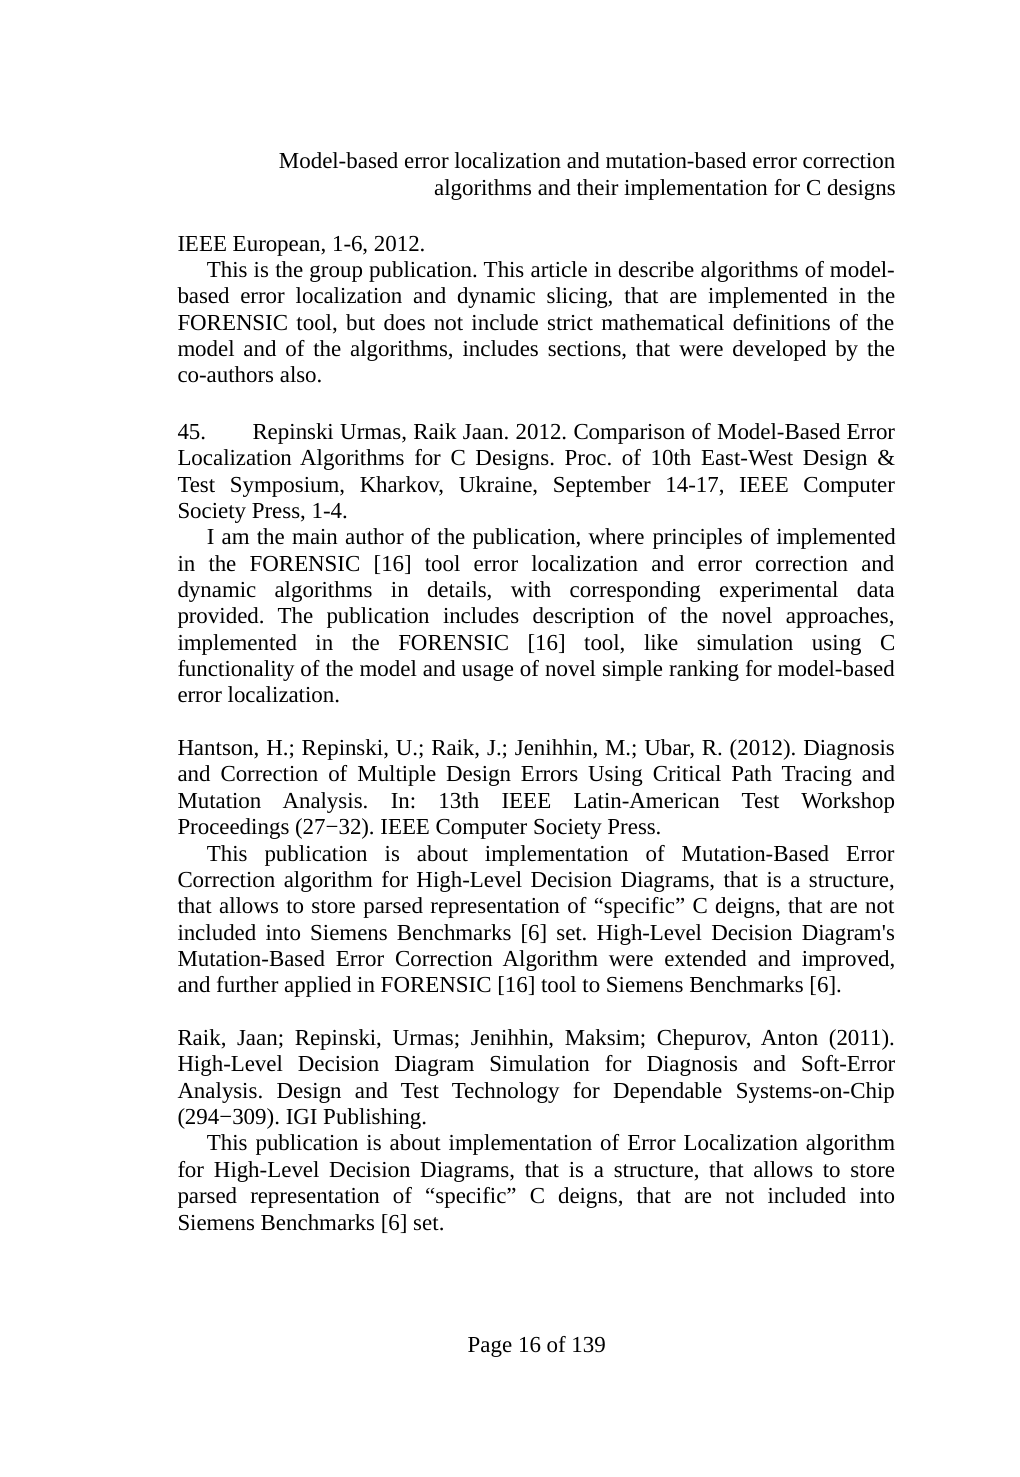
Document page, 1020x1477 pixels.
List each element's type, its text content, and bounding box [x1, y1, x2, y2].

text Hantson, H.; Repinski, U.; Raik, J.; Jenihhin, M.; Ubar, R. (2012). Diagnosis and Correction of Multiple Design Errors Using Critical Path Tracing and Mutation Analysis. In: 13th IEEE Latin-American Test Workshop Proceedings (27−32). IEEE Computer Society Press. [177, 734, 896, 839]
text 45. Repinski Urmas, Raik Jaan. 2012. Comparison of Model-Based Error Localization Algorithms for C Designs. Proc. of 10th East-West Design & Test Symposium, Kharkov, Ukraine, September 14-17, IEEE Computer Society Press, 1-4. [177, 418, 896, 523]
text This publication is about implementation of Mutation-Based Error Correction algorithm for High-Level Decision Diagrams, that is a structure, that allows to store parsed representation of “specific” C deigns, that are not included into Siemens Benchmarks [6] set. High-Level Decision Diagram's Mutation-Based Error Correction Algorithm were extended and improved, and further applied in FORENSIC [16] tool to Siemens Benchmarks [6]. [177, 839, 896, 998]
text This is the group publication. This article in describe algorithms of model-based error localization and dynamic slicing, that are implemented in the FORENSIC tool, but does not include strict mathematical definitions of the model and of the algorithms, includes sections, that were developed by the co-authors also. [177, 256, 896, 388]
text This publication is about implementation of Error Localization algorithm for High-Level Decision Diagrams, that is a structure, that allows to store parsed representation of “specific” C deigns, that are not included into Siemens Benchmarks [6] set. [177, 1129, 896, 1235]
text Raik, Jaan; Repinski, Urmas; Jenihhin, Maksim; Chepurov, Anton (2011). High-Level Decision Diagram Simulation for Diagnosis and Soft-Error Analysis. Design and Test Technology for Dependable Systems-on-Chip (294−309). IGI Publishing. [177, 1024, 896, 1129]
text I am the main author of the publication, where principles of implemented in the FORENSIC [16] tool error localization and error correction and dynamic algorithms in details, with corresponding experimental data provided. The publication includes description of the novel approaches, implemented in the FORENSIC [16] tool, like simulation using C functionality of the model and usage of novel simple ranking for model-based error localization. [177, 523, 896, 708]
text IEEE European, 1-6, 2012. [177, 230, 896, 256]
